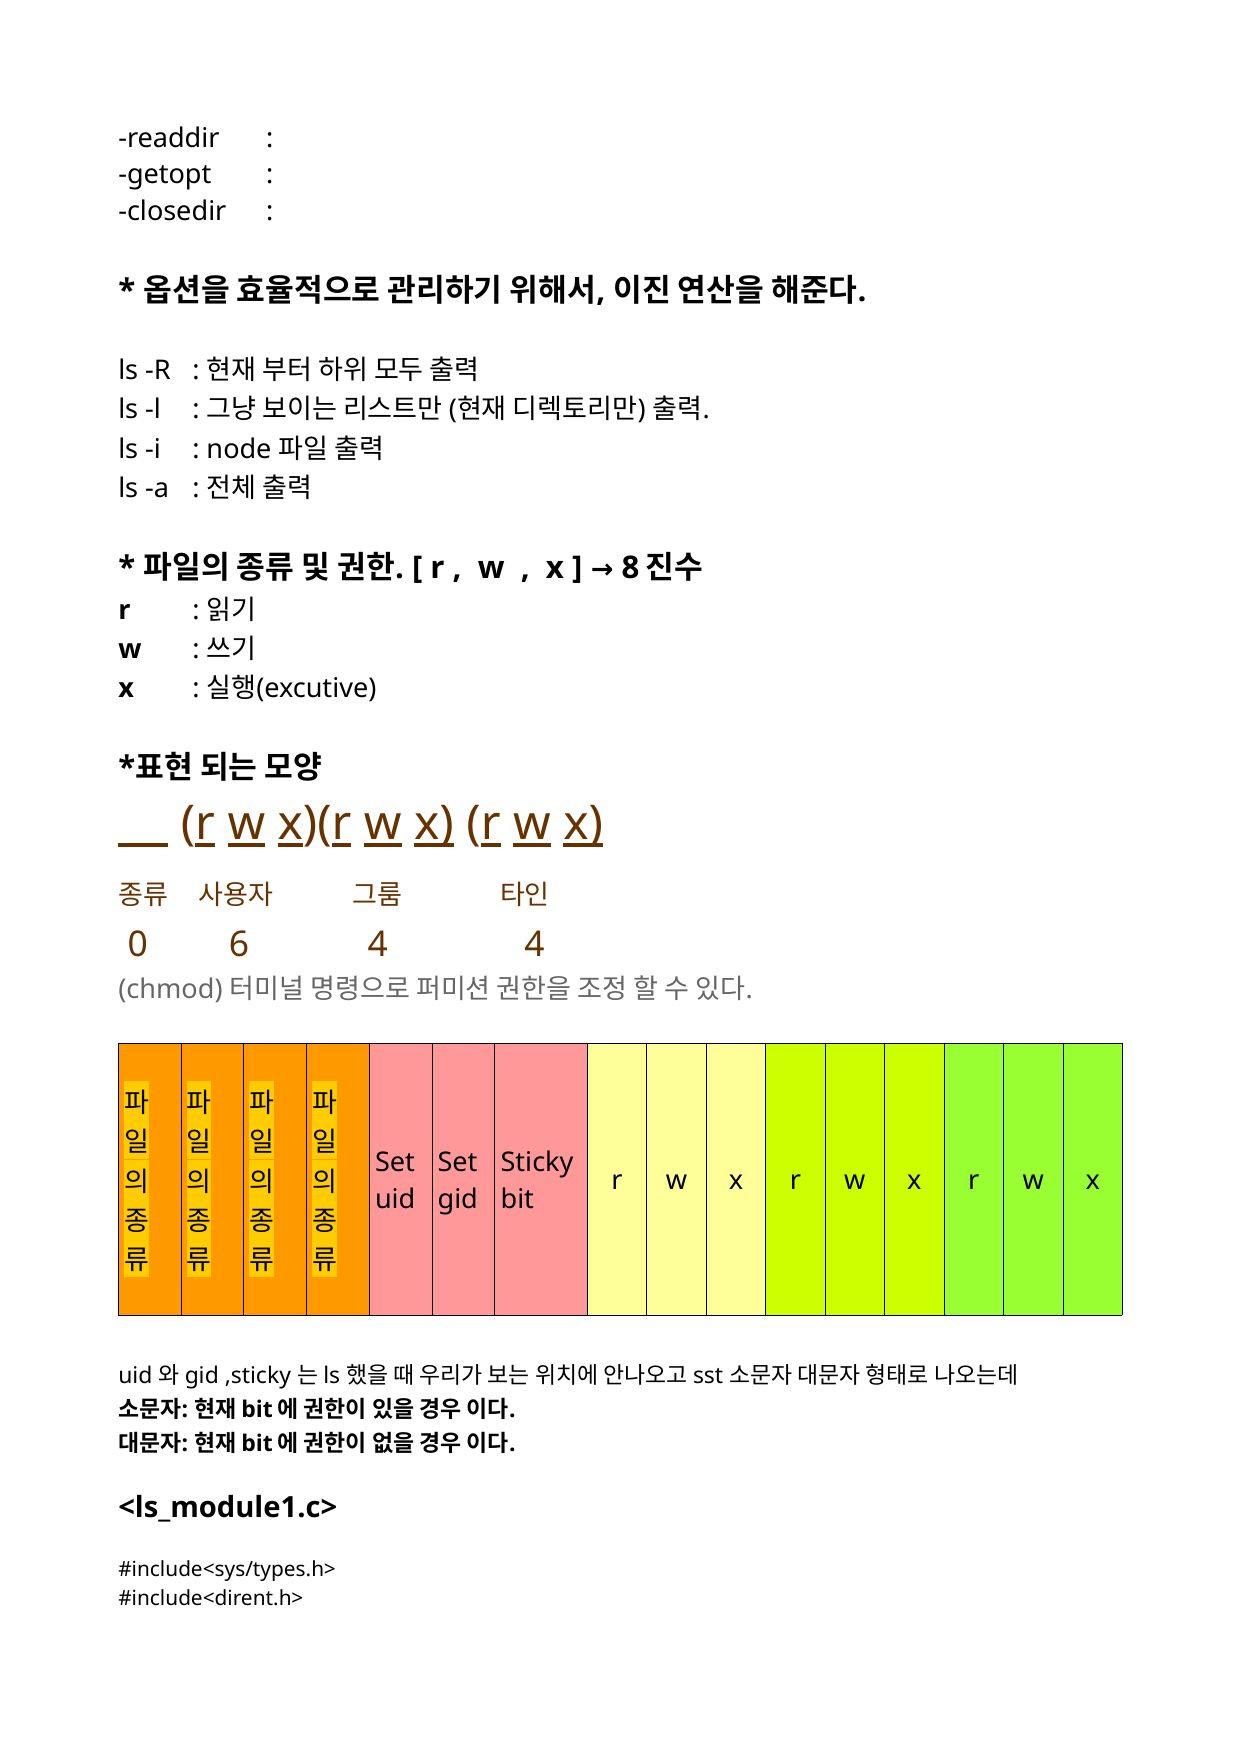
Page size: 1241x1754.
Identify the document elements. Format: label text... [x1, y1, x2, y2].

text *표현 되는 모양 [118, 743, 1122, 788]
text #include<dirent.h> [118, 1583, 1122, 1611]
table_header Sticky bit [495, 1044, 587, 1315]
text * 파일의 종류 및 권한. [ r , w , x ] → 8진수 [118, 542, 1122, 588]
table_header x [707, 1044, 765, 1315]
text ls -R : 현재 부터 하위 모두 출력 [118, 348, 1122, 387]
text x : 실행(excutive) [118, 666, 1122, 706]
text 대문자: 현재 bit에 권한이 없을 경우 이다. [118, 1425, 1122, 1458]
text -getopt : [118, 155, 1122, 192]
text -readdir : [118, 118, 1122, 155]
text 소문자: 현재 bit에 권한이 있을 경우 이다. [118, 1391, 1122, 1425]
table_header x [1064, 1044, 1122, 1315]
text 0 6 4 4 [118, 919, 1122, 967]
text (r w x)(r w x) (r w x) [118, 788, 1122, 853]
table_header w [647, 1044, 706, 1315]
text -closedir : [118, 192, 1122, 229]
table_header r [766, 1044, 825, 1315]
text ls -a : 전체 출력 [118, 466, 1122, 505]
text (chmod) 터미널 명령으로 퍼미션 권한을 조정 할 수 있다. [118, 967, 1122, 1006]
text * 옵션을 효율적으로 관리하기 위해서, 이진 연산을 해준다. [118, 266, 1122, 311]
table_header 파 일 의 종 류 [244, 1044, 306, 1315]
table_header Set gid [433, 1044, 494, 1315]
table_header x [885, 1044, 944, 1315]
table_header w [826, 1044, 884, 1315]
text ls -i : node 파일 출력 [118, 427, 1122, 466]
table_header Set uid [370, 1044, 432, 1315]
table_header r [588, 1044, 646, 1315]
table_header 파 일 의 종 류 [182, 1044, 243, 1315]
text ls -l : 그냥 보이는 리스트만 (현재 디렉토리만) 출력. [118, 387, 1122, 427]
text r : 읽기 [118, 588, 1122, 627]
text <ls_module1.c> [118, 1486, 1122, 1526]
table_header 파 일 의 종 류 [119, 1044, 181, 1315]
table_header w [1004, 1044, 1063, 1315]
text #include<sys/types.h> [118, 1554, 1122, 1583]
text w : 쓰기 [118, 627, 1122, 666]
table_header 파 일 의 종 류 [307, 1044, 369, 1315]
text uid 와 gid ,sticky 는 ls 했을 때 우리가 보는 위치에 안나오고 sst 소문자 대문자 형태로 나오는데 [118, 1352, 1122, 1391]
text 종류 사용자 그룸 타인 [118, 853, 1122, 919]
table_header r [945, 1044, 1003, 1315]
